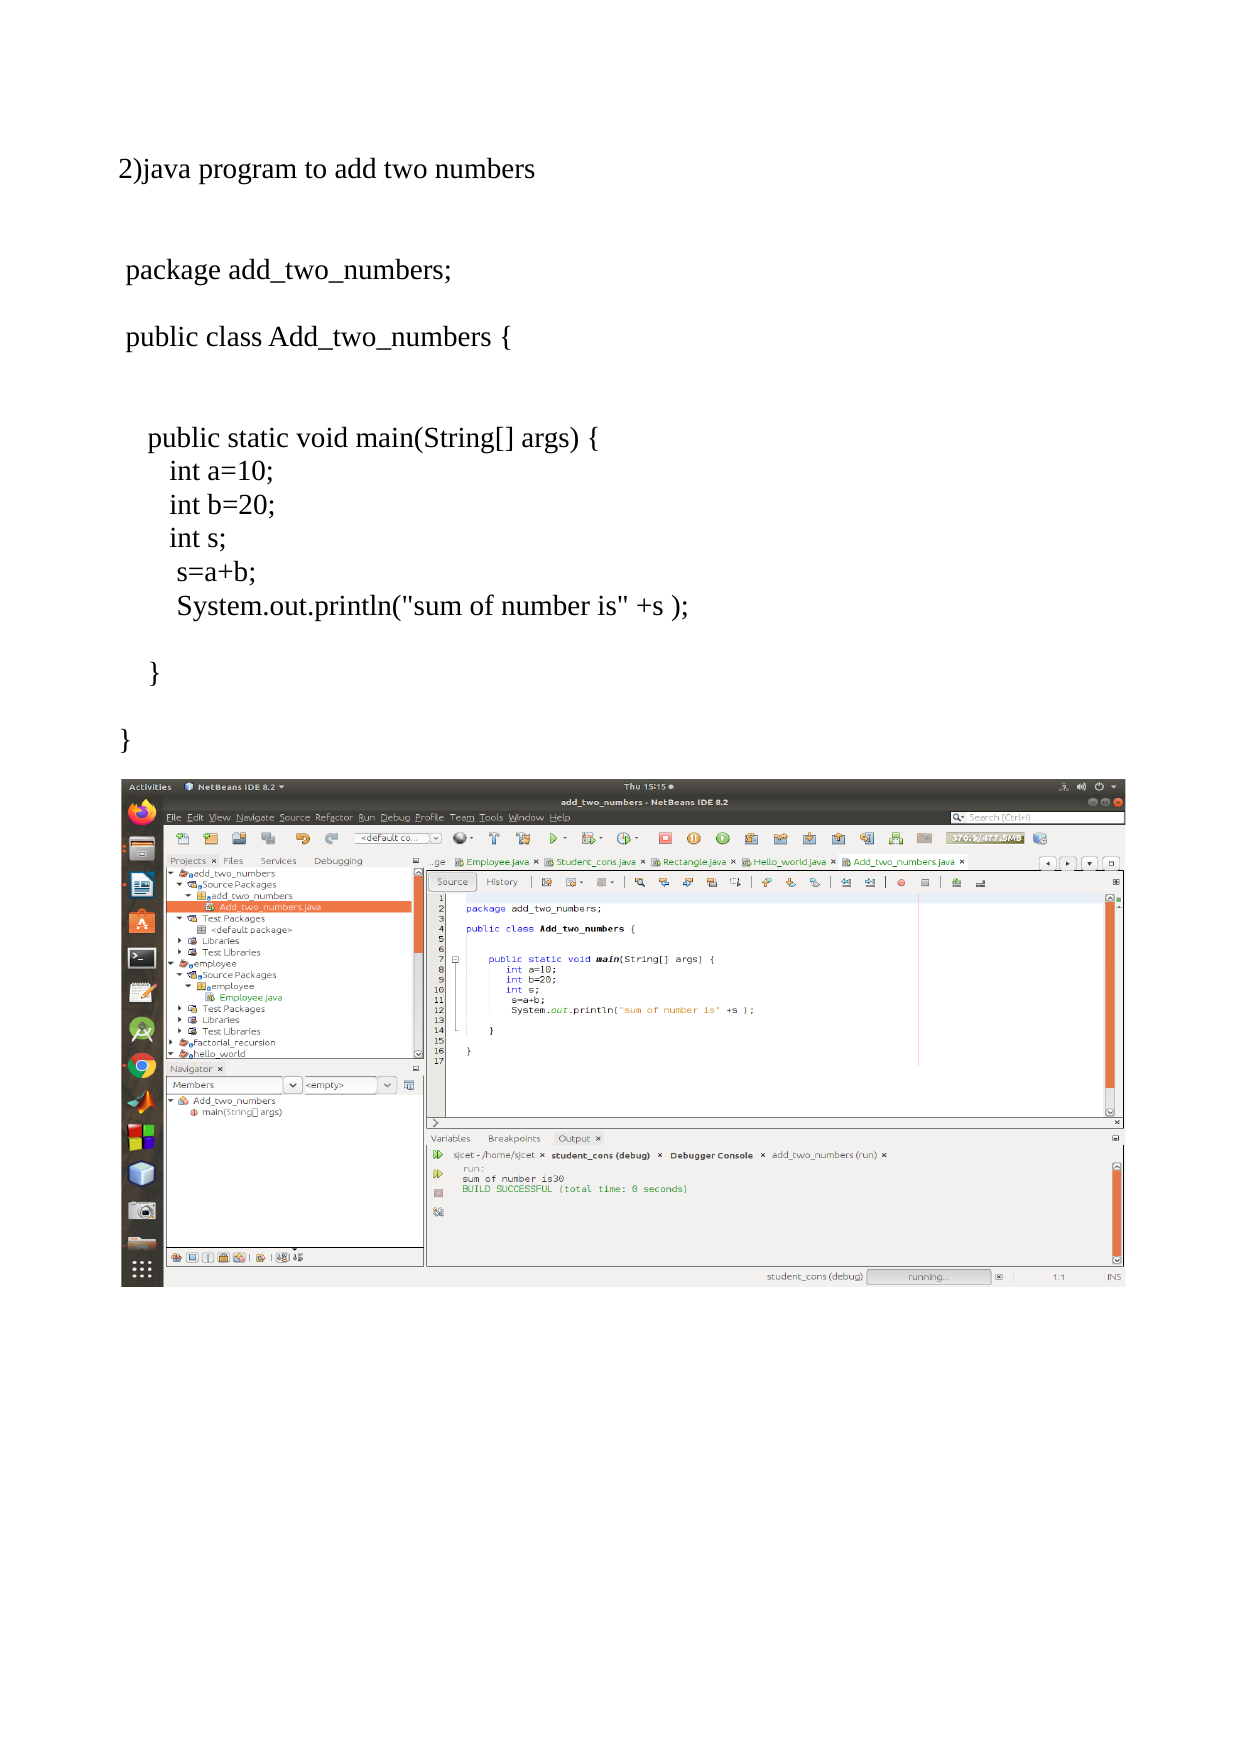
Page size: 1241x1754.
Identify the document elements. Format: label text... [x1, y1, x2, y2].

text package add_two_numbers; [118, 252, 1122, 286]
text 2)java program to add two numbers [118, 152, 1122, 185]
text } [118, 722, 1122, 755]
picture [121, 779, 1126, 1287]
text public class Add_two_numbers { [118, 319, 1122, 353]
text } [118, 655, 1122, 688]
text int b=20; [118, 487, 1122, 521]
text public static void main(String[] args) { [118, 420, 1122, 453]
text int s; [118, 521, 1122, 554]
text int a=10; [118, 453, 1122, 487]
text System.out.println("sum of number is" +s ); [118, 588, 1122, 621]
text s=a+b; [118, 554, 1122, 588]
